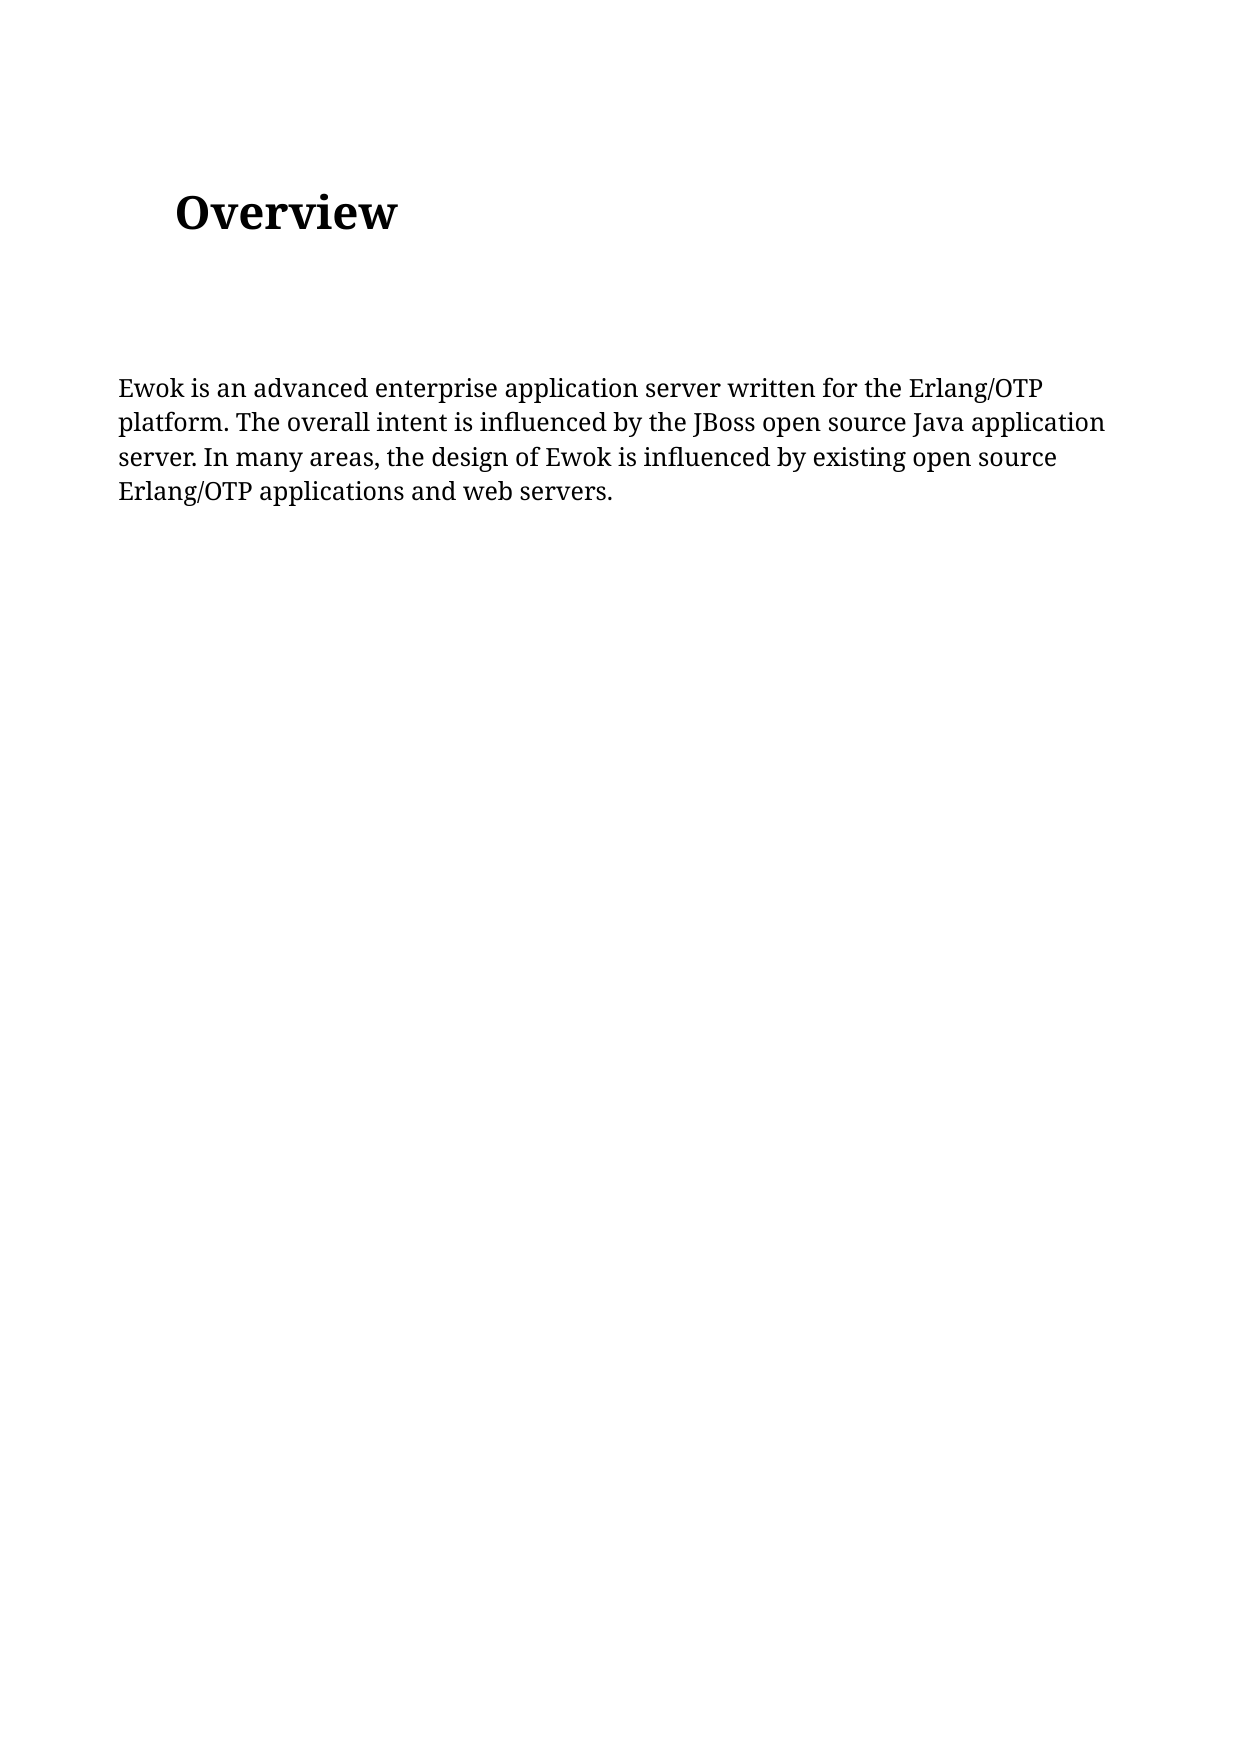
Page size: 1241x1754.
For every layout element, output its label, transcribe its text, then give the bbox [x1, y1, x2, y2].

text Ewok is an advanced enterprise application server written for the Erlang/OTP platform. The overall intent is influenced by the JBoss open source Java application server. In many areas, the design of Ewok is influenced by existing open source Erlang/OTP applications and web servers. [118, 371, 1122, 507]
text Overview [174, 181, 1064, 243]
